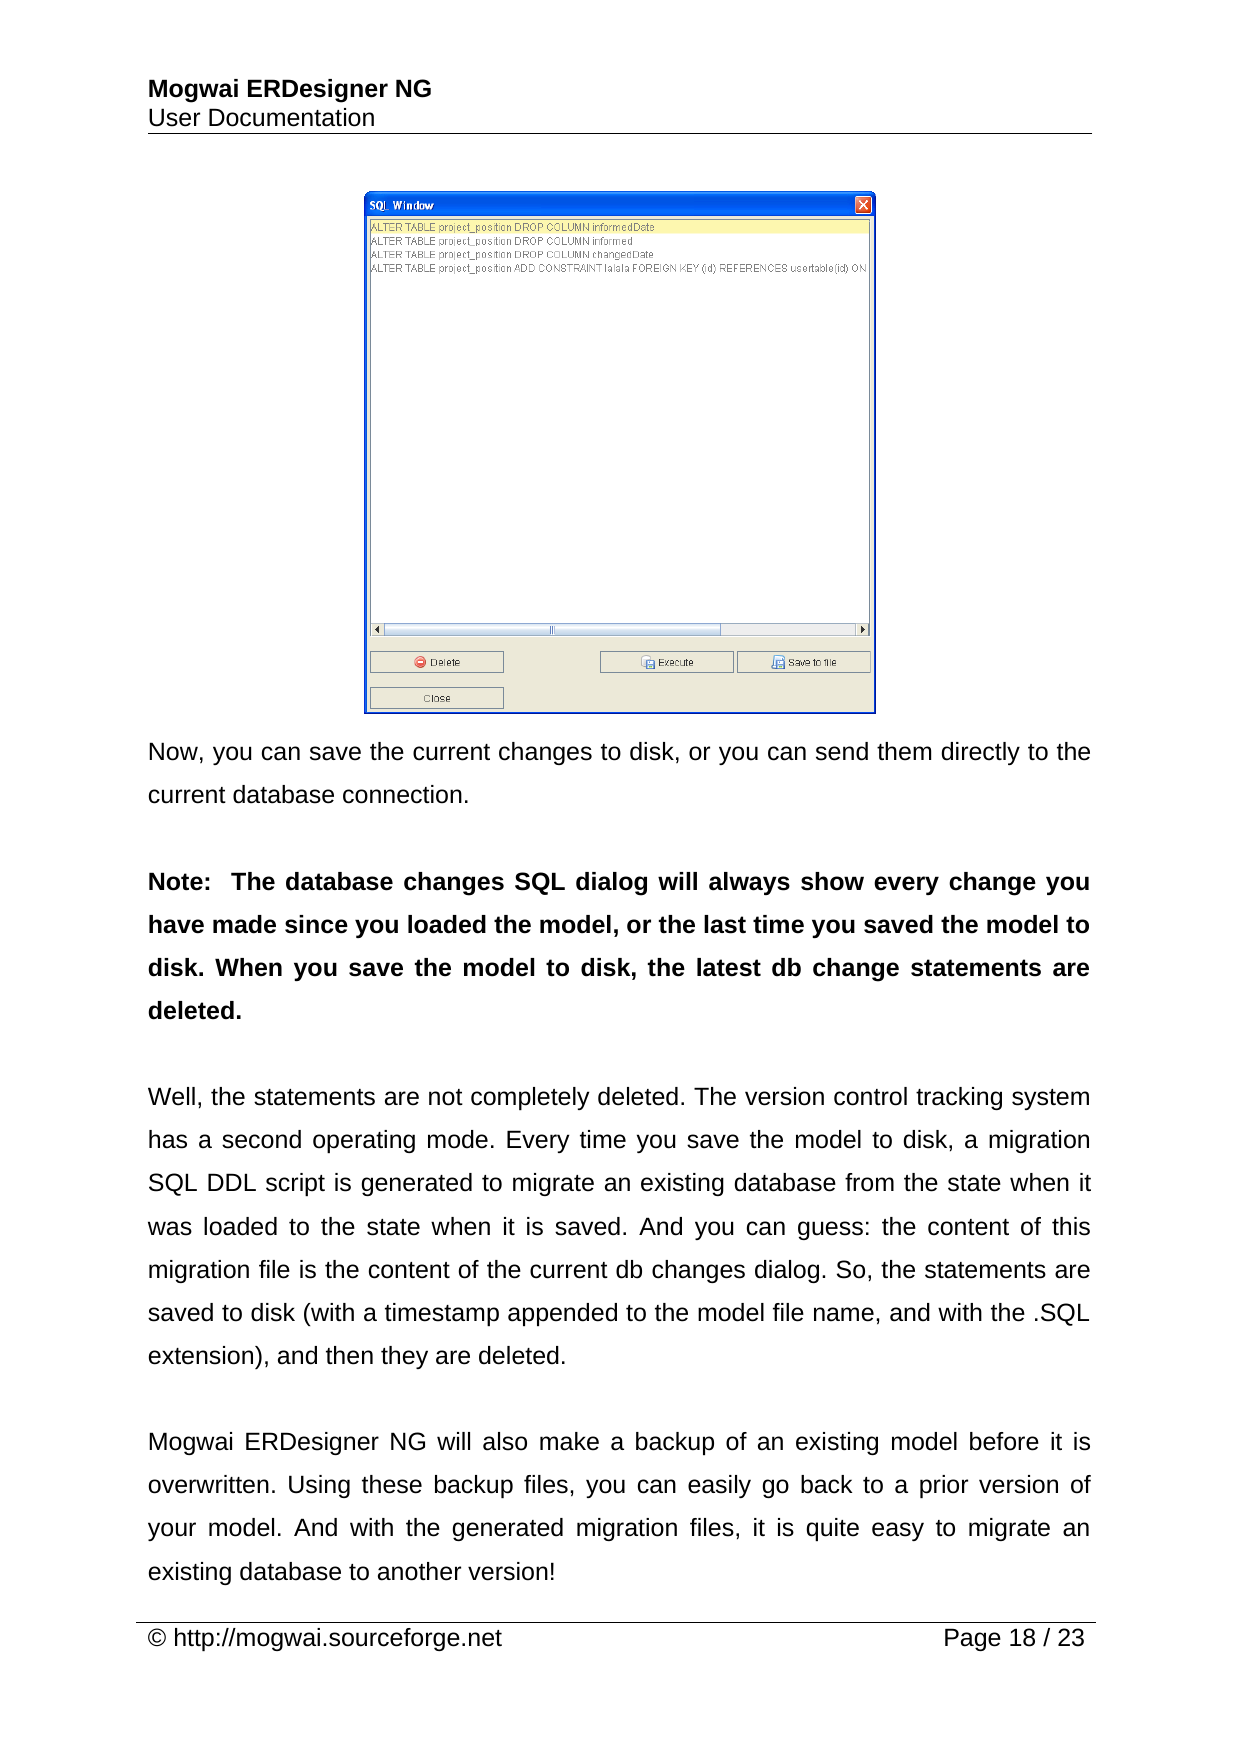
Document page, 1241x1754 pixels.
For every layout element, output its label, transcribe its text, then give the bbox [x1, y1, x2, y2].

text Mogwai ERDesigner NG will also make a backup of an existing model before it is overwritten. Using these backup files, you can easily go back to a prior version of your model. And with the generated migration files, it is quite easy to migrate an existing database to another version! [148, 1427, 1092, 1585]
text Note: The database changes SQL dialog will always show every change you have made since you loaded the model, or the last time you saved the model to disk. When you save the model to disk, the latest db change statements are deleted. [148, 867, 1092, 1025]
picture [364, 191, 876, 714]
text Now, you can save the current changes to disk, or you can send them directly to the current database connection. [148, 737, 1092, 809]
text Well, the statements are not completely deleted. The version control tracking system has a second operating mode. Every time you save the model to disk, a migration SQL DDL script is generated to migrate an existing database from the state when it was loaded to the state when it is saved. And you can guess: the content of this migration file is the content of the current db changes dialog. So, the statements are saved to disk (with a timestamp appended to the model file name, and with the .SQL extension), and then they are deleted. [148, 1082, 1092, 1370]
